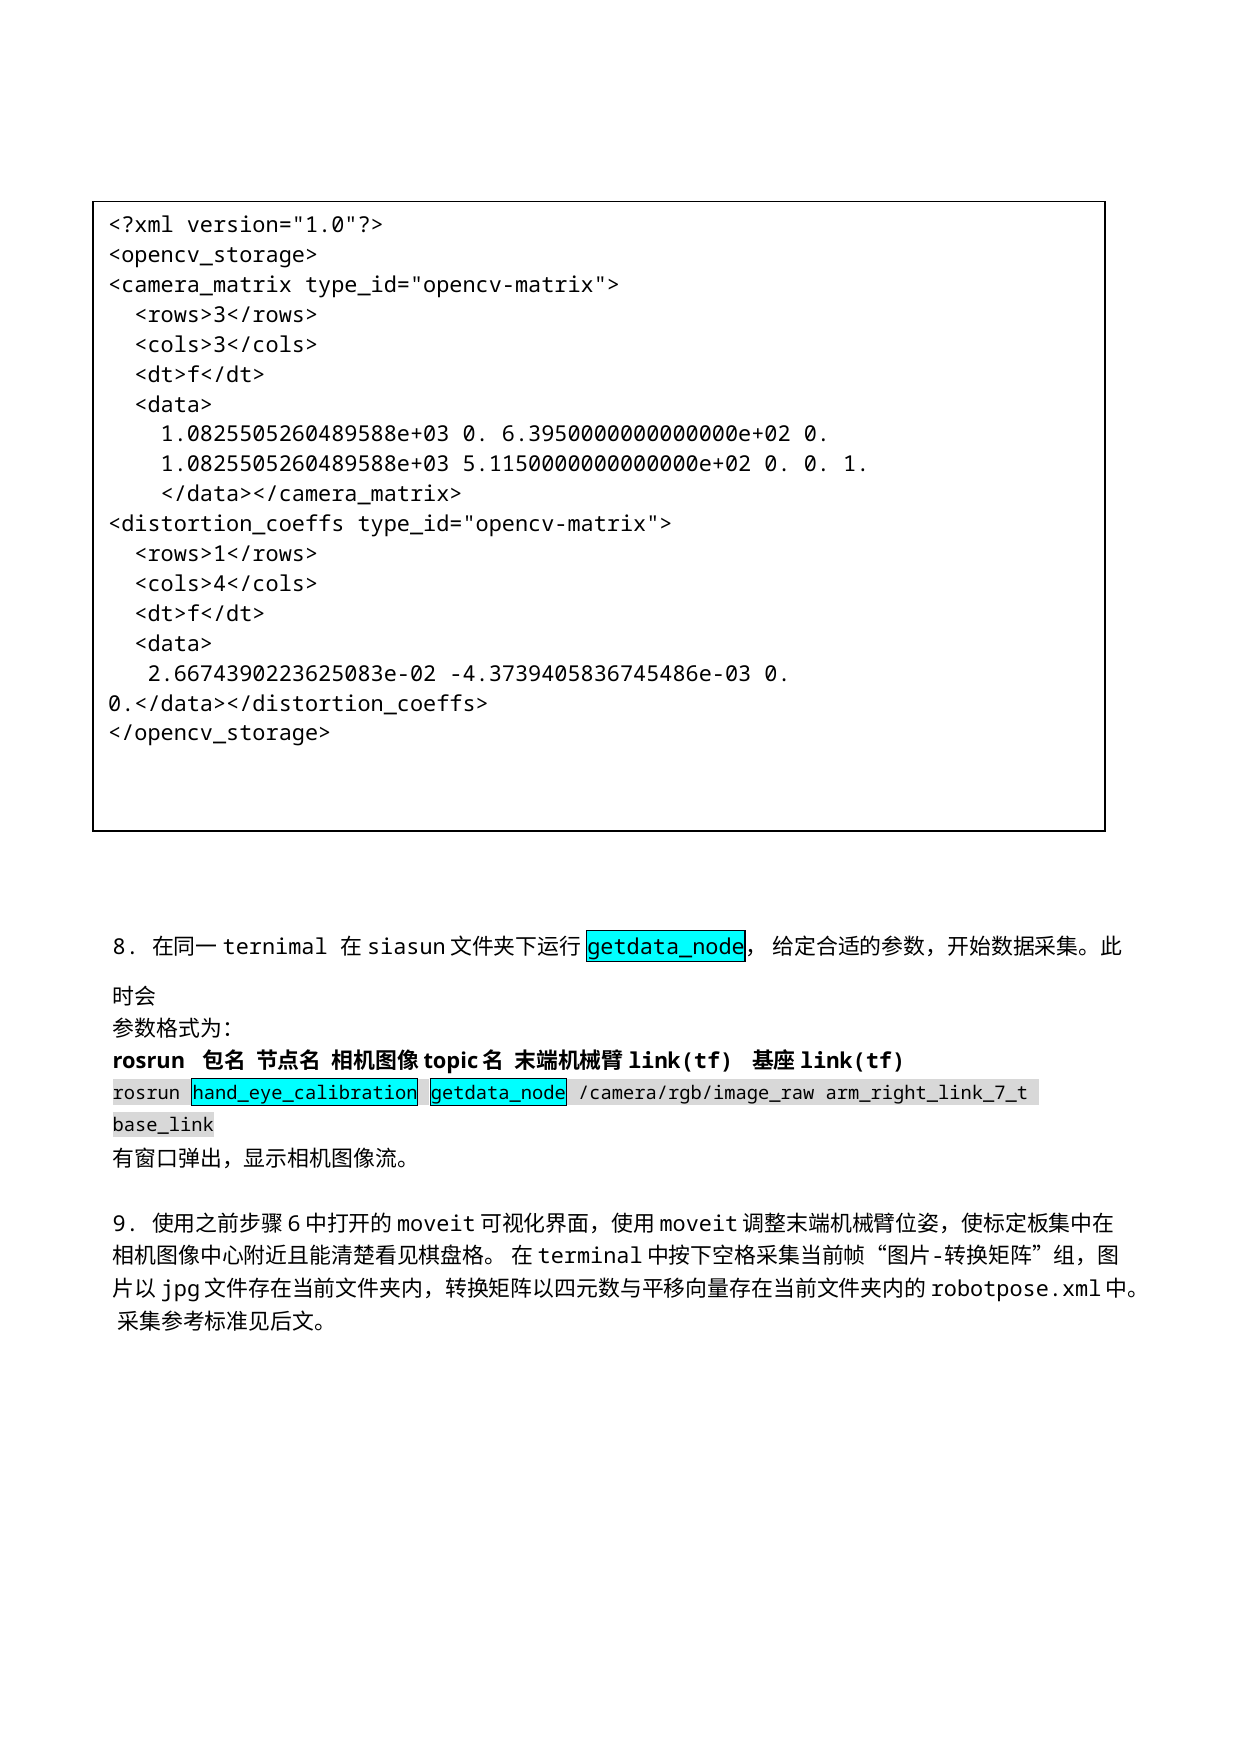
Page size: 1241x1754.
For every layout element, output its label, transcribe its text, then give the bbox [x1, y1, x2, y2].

text 8. 在同一 ternimal 在siasun文件夹下运行 getdata_node， 给定合适的参数，开始数据采集。此时会 [112, 909, 1128, 1007]
text 有窗口弹出，显示相机图像流。 [112, 1137, 1128, 1169]
text 参数格式为： [112, 1007, 1128, 1039]
text 9. 使用之前步骤6中打开的moveit可视化界面，使用moveit调整末端机械臂位姿，使标定板集中在相机图像中心附近且能清楚看见棋盘格。 在terminal中按下空格采集当前帧“图片-转换矩阵”组，图片以jpg文件存在当前文件夹内，转换矩阵以四元数与平移向量存在当前文件夹内的robotpose.xml中。 采集参考标准见后文。 [112, 1202, 1128, 1332]
text rosrun 包名 节点名 相机图像topic名 末端机械臂link(tf) 基座link(tf) [112, 1039, 1128, 1072]
text rosrun hand_eye_calibration getdata_node /camera/rgb/image_raw arm_right_link_7_t base_link [112, 1072, 1128, 1137]
